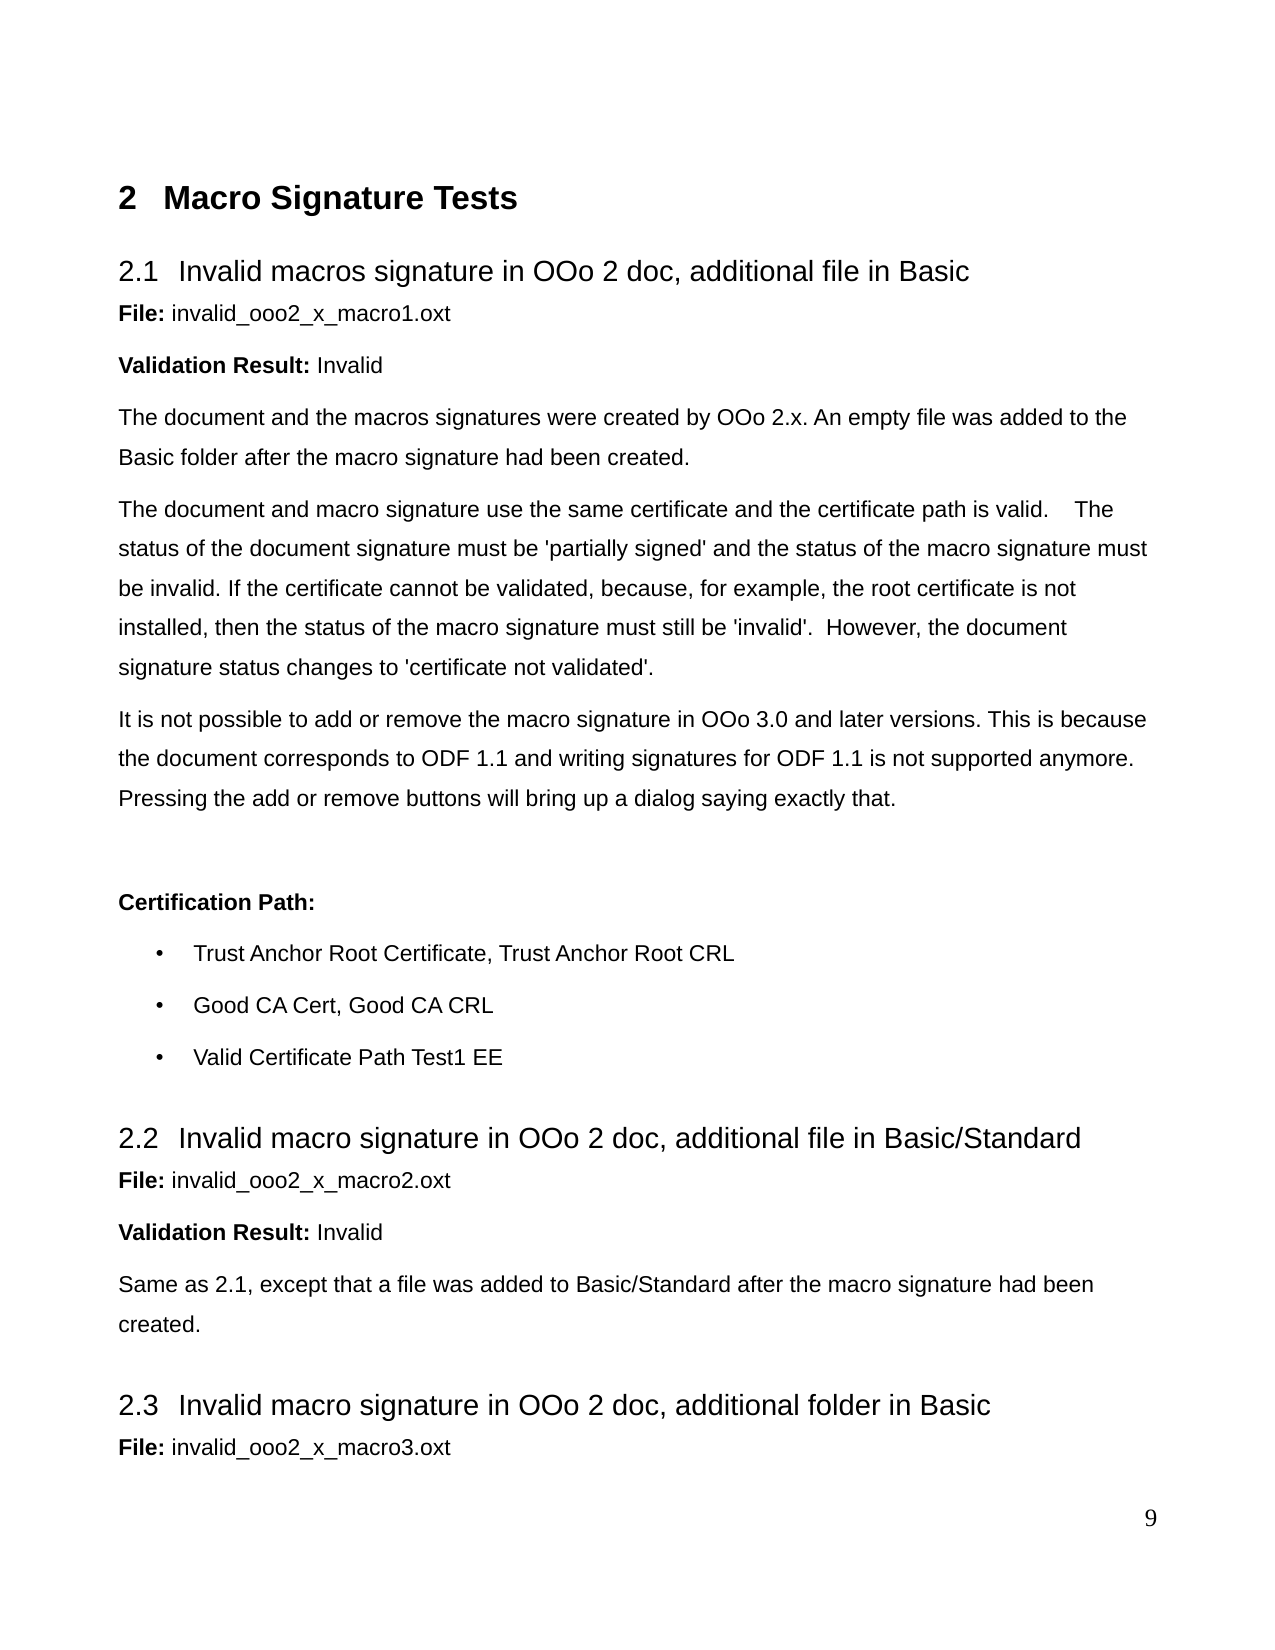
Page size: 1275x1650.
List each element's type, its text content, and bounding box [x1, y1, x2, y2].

list Valid Certificate Path Test1 EE [156, 1044, 1157, 1071]
text Same as 2.1, except that a file was added to Basic/Standard after the macro signature had been created. [118, 1271, 1157, 1337]
text The document and macro signature use the same certificate and the certificate path is valid. The status of the document signature must be 'partially signed' and the status of the macro signature must be invalid. If the certificate cannot be validated, because, for example, the root certificate is not installed, then the status of the macro signature must still be 'invalid'. However, the document signature status changes to 'certificate not validated'. [118, 496, 1157, 680]
text File: invalid_ooo2_x_macro2.oxt [118, 1167, 1157, 1194]
text File: invalid_ooo2_x_macro3.oxt [118, 1434, 1157, 1460]
text It is not possible to add or remove the macro signature in OOo 3.0 and later versions. This is because the document corresponds to ODF 1.1 and writing signatures for ODF 1.1 is not supported anymore. Pressing the add or remove buttons will bring up a dialog saying exactly that. [118, 706, 1157, 811]
text Certification Path: [118, 888, 1157, 915]
text The document and the macros signatures were created by OOo 2.x. An empty file was added to the Basic folder after the macro signature had been created. [118, 404, 1157, 470]
text Validation Result: Invalid [118, 352, 1157, 378]
subtitle Invalid macros signature in OOo 2 doc, additional file in Basic [118, 254, 1157, 288]
list Trust Anchor Root Certificate, Trust Anchor Root CRL [156, 940, 1157, 967]
subtitle Invalid macro signature in OOo 2 doc, additional file in Basic/Standard [118, 1121, 1157, 1155]
subtitle Macro Signature Tests [118, 178, 1157, 217]
text Validation Result: Invalid [118, 1219, 1157, 1246]
subtitle Invalid macro signature in OOo 2 doc, additional folder in Basic [118, 1388, 1157, 1421]
text File: invalid_ooo2_x_macro1.oxt [118, 300, 1157, 327]
list Good CA Cert, Good CA CRL [156, 992, 1157, 1019]
